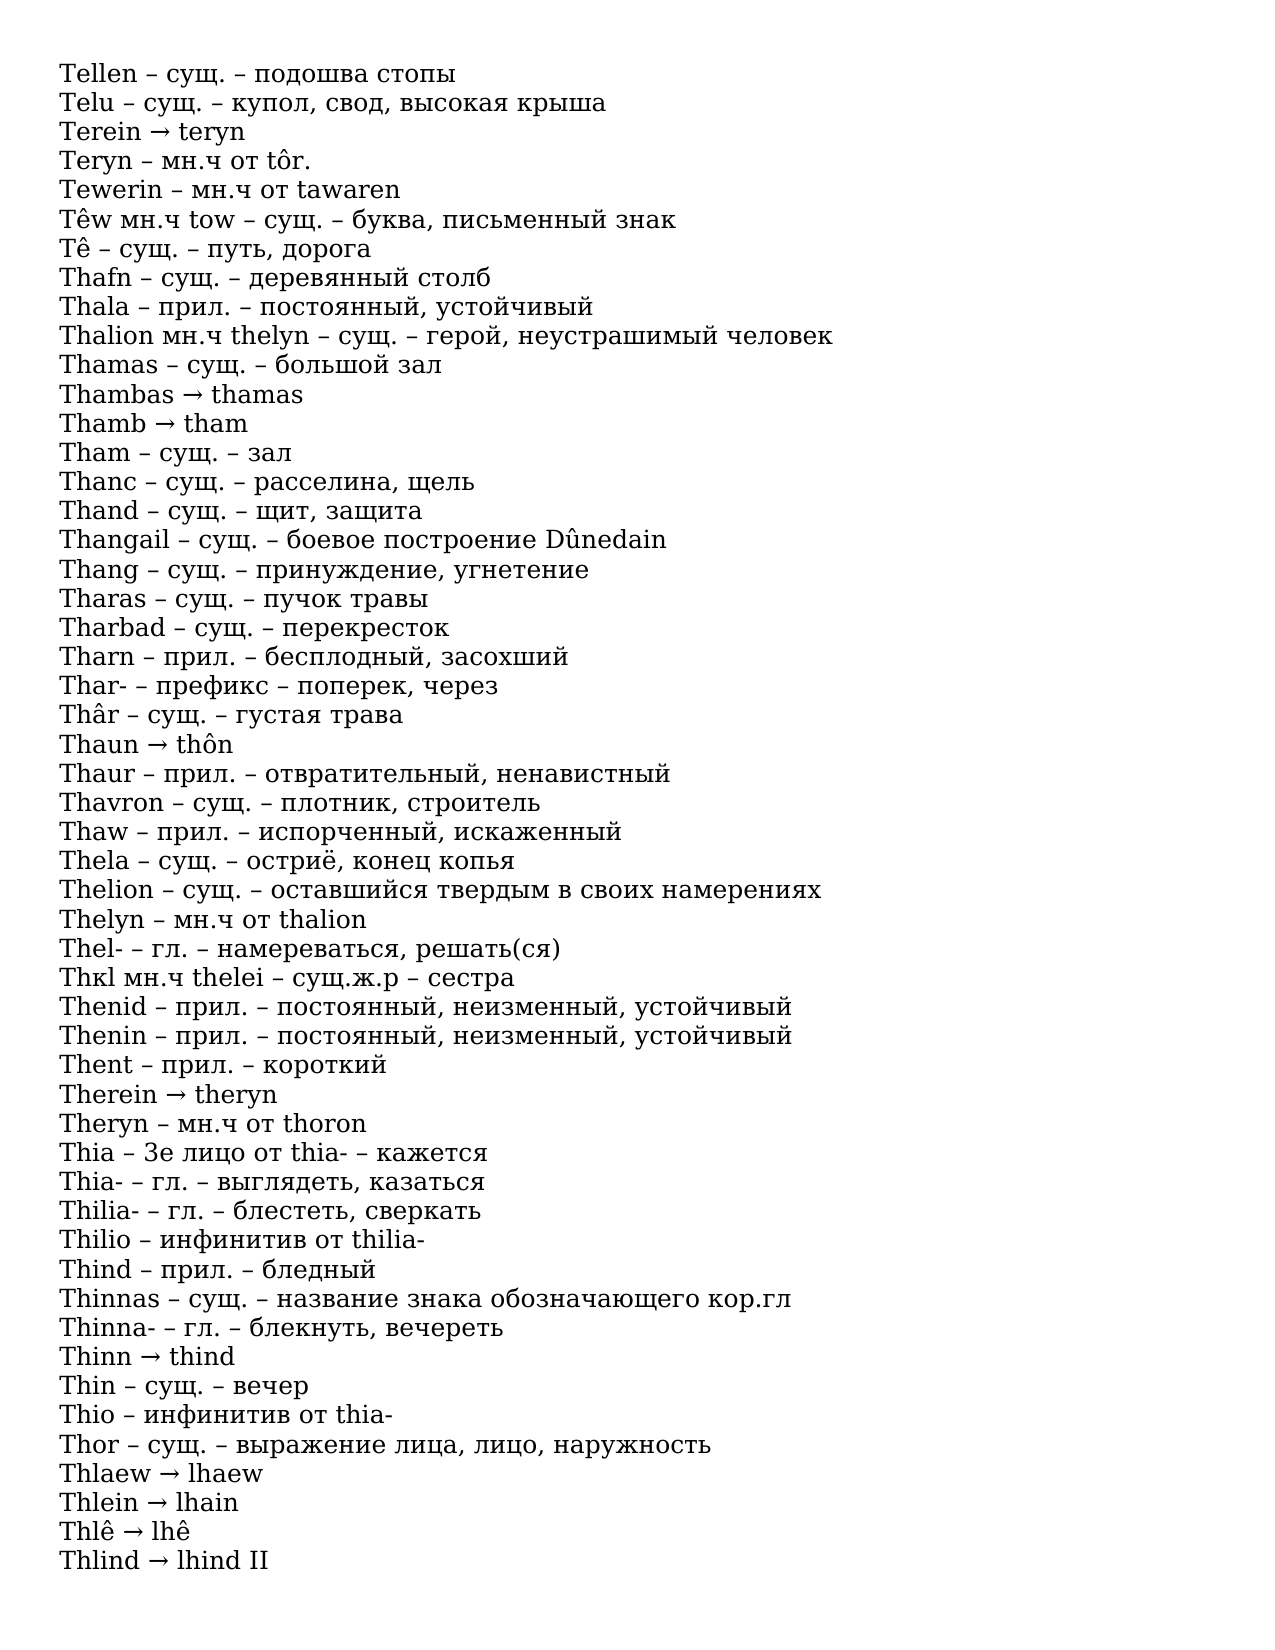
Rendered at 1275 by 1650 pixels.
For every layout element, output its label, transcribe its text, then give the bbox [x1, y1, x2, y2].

text Thâr – сущ. – густая трава [59, 701, 1216, 730]
text Therein → theryn [59, 1080, 1216, 1109]
text Thangail – сущ. – боевое построение Dûnedain [59, 526, 1216, 555]
text Thinn → thind [59, 1342, 1216, 1372]
text Thia- – гл. – выглядеть, казаться [59, 1167, 1216, 1197]
text Thalion мн.ч thelyn – сущ. – герой, неустрашимый человек [59, 322, 1216, 351]
text Thenin – прил. – постоянный, неизменный, устойчивый [59, 1022, 1216, 1051]
text Tharas – сущ. – пучок травы [59, 584, 1216, 613]
text Thafn – сущ. – деревянный столб [59, 263, 1216, 292]
text Thlind → lhind II [59, 1547, 1216, 1576]
text Têw мн.ч tоw – сущ. – буква, письменный знак [59, 205, 1216, 234]
text Tham – сущ. – зал [59, 438, 1216, 467]
text Thelyn – мн.ч от thalion [59, 905, 1216, 934]
text Theryn – мн.ч от thoron [59, 1109, 1216, 1138]
text Thand – сущ. – щит, защита [59, 497, 1216, 526]
text Thio – инфинитив от thia- [59, 1401, 1216, 1430]
text Thlê → lhê [59, 1517, 1216, 1547]
text Tellen – сущ. – подошва стопы [59, 59, 1216, 88]
text Thaun → thôn [59, 730, 1216, 759]
text Thaur – прил. – отвратительный, ненавистный [59, 759, 1216, 788]
text Thel- – гл. – намереваться, решать(ся) [59, 934, 1216, 963]
text Tê – сущ. – путь, дорога [59, 234, 1216, 263]
text Thind – прил. – бледный [59, 1255, 1216, 1284]
text Thent – прил. – короткий [59, 1051, 1216, 1080]
text Thang – сущ. – принуждение, угнетение [59, 555, 1216, 584]
text Thlein → lhain [59, 1488, 1216, 1517]
text Tewerin – мн.ч от tawaren [59, 176, 1216, 205]
text Thilio – инфинитив от thilia- [59, 1226, 1216, 1255]
text Terein → teryn [59, 117, 1216, 147]
text Thar- – префикс – поперек, через [59, 672, 1216, 701]
text Thкl мн.ч thelei – сущ.ж.р – сестра [59, 963, 1216, 992]
text Thinna- – гл. – блекнуть, вечереть [59, 1313, 1216, 1342]
text Thanc – сущ. – расселина, щель [59, 467, 1216, 497]
text Thlaew → lhaew [59, 1459, 1216, 1488]
text Telu – сущ. – купол, свод, высокая крыша [59, 88, 1216, 117]
text Thamb → tham [59, 409, 1216, 438]
text Thilia- – гл. – блестеть, сверкать [59, 1197, 1216, 1226]
text Thambas → thamas [59, 380, 1216, 409]
text Thelion – сущ. – оставшийся твердым в своих намерениях [59, 876, 1216, 905]
text Thin – сущ. – вечер [59, 1372, 1216, 1401]
text Thinnas – сущ. – название знака обозначающего кор.гл [59, 1284, 1216, 1313]
text Thela – сущ. – остриё, конец копья [59, 847, 1216, 876]
text Thia – 3е лицо от thia- – кажется [59, 1138, 1216, 1167]
text Thaw – прил. – испорченный, искаженный [59, 817, 1216, 847]
text Thavron – сущ. – плотник, строитель [59, 788, 1216, 817]
text Thenid – прил. – постоянный, неизменный, устойчивый [59, 992, 1216, 1022]
text Teryn – мн.ч от tôr. [59, 147, 1216, 176]
text Tharbad – сущ. – перекресток [59, 613, 1216, 642]
text Thala – прил. – постоянный, устойчивый [59, 292, 1216, 322]
text Tharn – прил. – бесплодный, засохший [59, 642, 1216, 672]
text Thamas – сущ. – большой зал [59, 351, 1216, 380]
text Thоr – сущ. – выражение лица, лицо, наружность [59, 1430, 1216, 1459]
